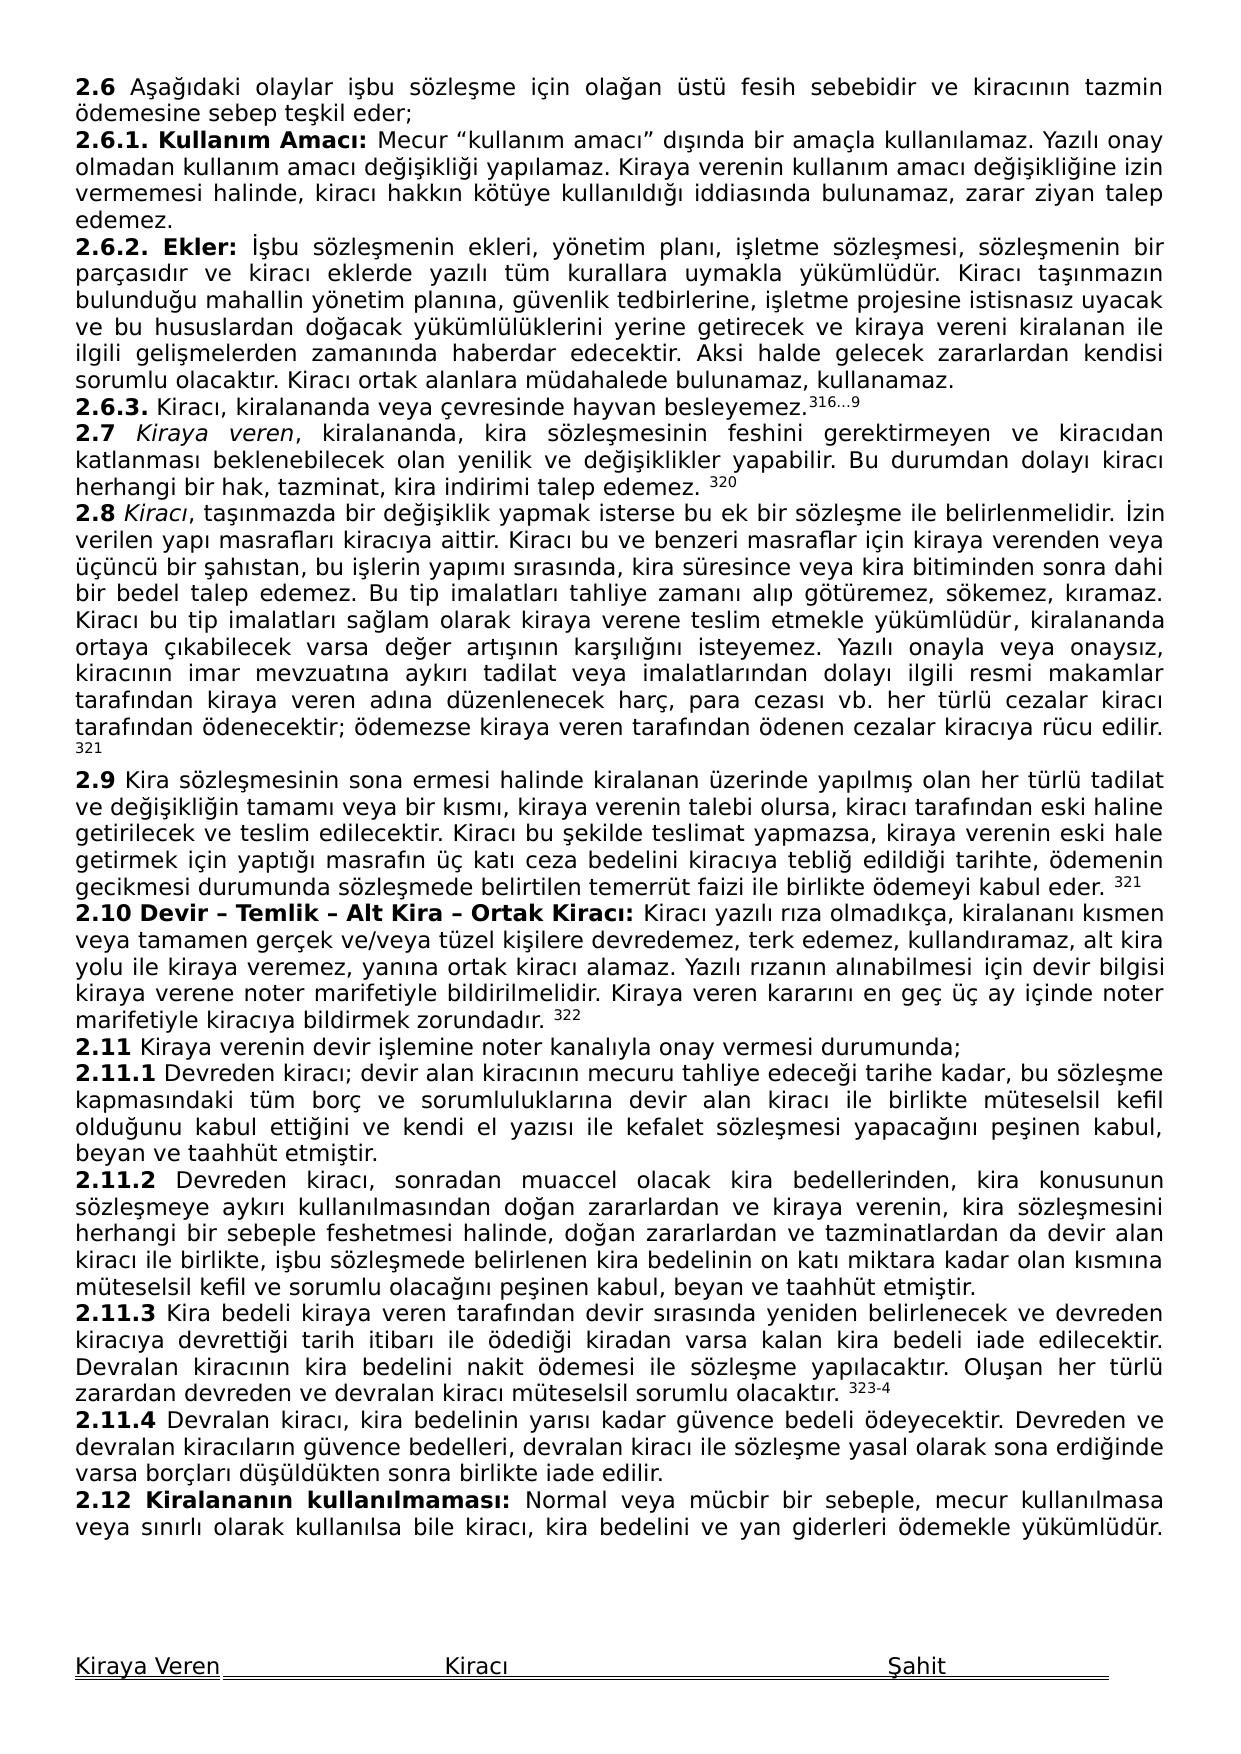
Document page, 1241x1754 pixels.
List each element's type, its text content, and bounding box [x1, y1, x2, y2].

text 2.8 Kiracı, taşınmazda bir değişiklik yapmak isterse bu ek bir sözleşme ile belirlenmelidir. İzin verilen yapı masrafları kiracıya aittir. Kiracı bu ve benzeri masraflar için kiraya verenden veya üçüncü bir şahıstan, bu işlerin yapımı sırasında, kira süresince veya kira bitiminden sonra dahi bir bedel talep edemez. Bu tip imalatları tahliye zamanı alıp götüremez, sökemez, kıramaz. Kiracı bu tip imalatları sağlam olarak kiraya verene teslim etmekle yükümlüdür, kiralananda ortaya çıkabilecek varsa değer artışının karşılığını isteyemez. Yazılı onayla veya onaysız, kiracının imar mevzuatına aykırı tadilat veya imalatlarından dolayı ilgili resmi makamlar tarafından kiraya veren adına düzenlenecek harç, para cezası vb. her türlü cezalar kiracı tarafından ödenecektir; ödemezse kiraya veren tarafından ödenen cezalar kiracıya rücu edilir. 321 [75, 500, 1165, 767]
text 2.11.3 Kira bedeli kiraya veren tarafından devir sırasında yeniden belirlenecek ve devreden kiracıya devrettiği tarih itibarı ile ödediği kiradan varsa kalan kira bedeli iade edilecektir. Devralan kiracının kira bedelini nakit ödemesi ile sözleşme yapılacaktır. Oluşan her türlü zarardan devreden ve devralan kiracı müteselsil sorumlu olacaktır. 323-4 [75, 1300, 1165, 1407]
text 2.11.1 Devreden kiracı; devir alan kiracının mecuru tahliye edeceği tarihe kadar, bu sözleşme kapmasındaki tüm borç ve sorumluluklarına devir alan kiracı ile birlikte müteselsil kefil olduğunu kabul ettiğini ve kendi el yazısı ile kefalet sözleşmesi yapacağını peşinen kabul, beyan ve taahhüt etmiştir. [75, 1060, 1165, 1167]
text 2.6 Aşağıdaki olaylar işbu sözleşme için olağan üstü fesih sebebidir ve kiracının tazmin ödemesine sebep teşkil eder; [75, 74, 1165, 127]
text 2.7 Kiraya veren, kiralananda, kira sözleşmesinin feshini gerektirmeyen ve kiracıdan katlanması beklenebilecek olan yenilik ve değişiklikler yapabilir. Bu durumdan dolayı kiracı herhangi bir hak, tazminat, kira indirimi talep edemez. 320 [75, 420, 1165, 500]
text 2.11 Kiraya verenin devir işlemine noter kanalıyla onay vermesi durumunda; [75, 1034, 1165, 1060]
text 2.6.3. Kiracı, kiralananda veya çevresinde hayvan besleyemez.316…9 [75, 394, 1165, 420]
text 2.10 Devir – Temlik – Alt Kira – Ortak Kiracı: Kiracı yazılı rıza olmadıkça, kiralananı kısmen veya tamamen gerçek ve/veya tüzel kişilere devredemez, terk edemez, kullandıramaz, alt kira yolu ile kiraya veremez, yanına ortak kiracı alamaz. Yazılı rızanın alınabilmesi için devir bilgisi kiraya verene noter marifetiyle bildirilmelidir. Kiraya veren kararını en geç üç ay içinde noter marifetiyle kiracıya bildirmek zorundadır. 322 [75, 900, 1165, 1034]
text 2.12 Kiralananın kullanılmaması: Normal veya mücbir bir sebeple, mecur kullanılmasa veya sınırlı olarak kullanılsa bile kiracı, kira bedelini ve yan giderleri ödemekle yükümlüdür. [75, 1487, 1165, 1540]
text 2.6.2. Ekler: İşbu sözleşmenin ekleri, yönetim planı, işletme sözleşmesi, sözleşmenin bir parçasıdır ve kiracı eklerde yazılı tüm kurallara uymakla yükümlüdür. Kiracı taşınmazın bulunduğu mahallin yönetim planına, güvenlik tedbirlerine, işletme projesine istisnasız uyacak ve bu hususlardan doğacak yükümlülüklerini yerine getirecek ve kiraya vereni kiralanan ile ilgili gelişmelerden zamanında haberdar edecektir. Aksi halde gelecek zararlardan kendisi sorumlu olacaktır. Kiracı ortak alanlara müdahalede bulunamaz, kullanamaz. [75, 234, 1165, 394]
text 2.11.2 Devreden kiracı, sonradan muaccel olacak kira bedellerinden, kira konusunun sözleşmeye aykırı kullanılmasından doğan zararlardan ve kiraya verenin, kira sözleşmesini herhangi bir sebeple feshetmesi halinde, doğan zararlardan ve tazminatlardan da devir alan kiracı ile birlikte, işbu sözleşmede belirlenen kira bedelinin on katı miktara kadar olan kısmına müteselsil kefil ve sorumlu olacağını peşinen kabul, beyan ve taahhüt etmiştir. [75, 1167, 1165, 1300]
text 2.6.1. Kullanım Amacı: Mecur “kullanım amacı” dışında bir amaçla kullanılamaz. Yazılı onay olmadan kullanım amacı değişikliği yapılamaz. Kiraya verenin kullanım amacı değişikliğine izin vermemesi halinde, kiracı hakkın kötüye kullanıldığı iddiasında bulunamaz, zarar ziyan talep edemez. [75, 127, 1165, 234]
text 2.11.4 Devralan kiracı, kira bedelinin yarısı kadar güvence bedeli ödeyecektir. Devreden ve devralan kiracıların güvence bedelleri, devralan kiracı ile sözleşme yasal olarak sona erdiğinde varsa borçları düşüldükten sonra birlikte iade edilir. [75, 1407, 1165, 1487]
text 2.9 Kira sözleşmesinin sona ermesi halinde kiralanan üzerinde yapılmış olan her türlü tadilat ve değişikliğin tamamı veya bir kısmı, kiraya verenin talebi olursa, kiracı tarafından eski haline getirilecek ve teslim edilecektir. Kiracı bu şekilde teslimat yapmazsa, kiraya verenin eski hale getirmek için yaptığı masrafın üç katı ceza bedelini kiracıya tebliğ edildiği tarihte, ödemenin gecikmesi durumunda sözleşmede belirtilen temerrüt faizi ile birlikte ödemeyi kabul eder. 321 [75, 767, 1165, 900]
